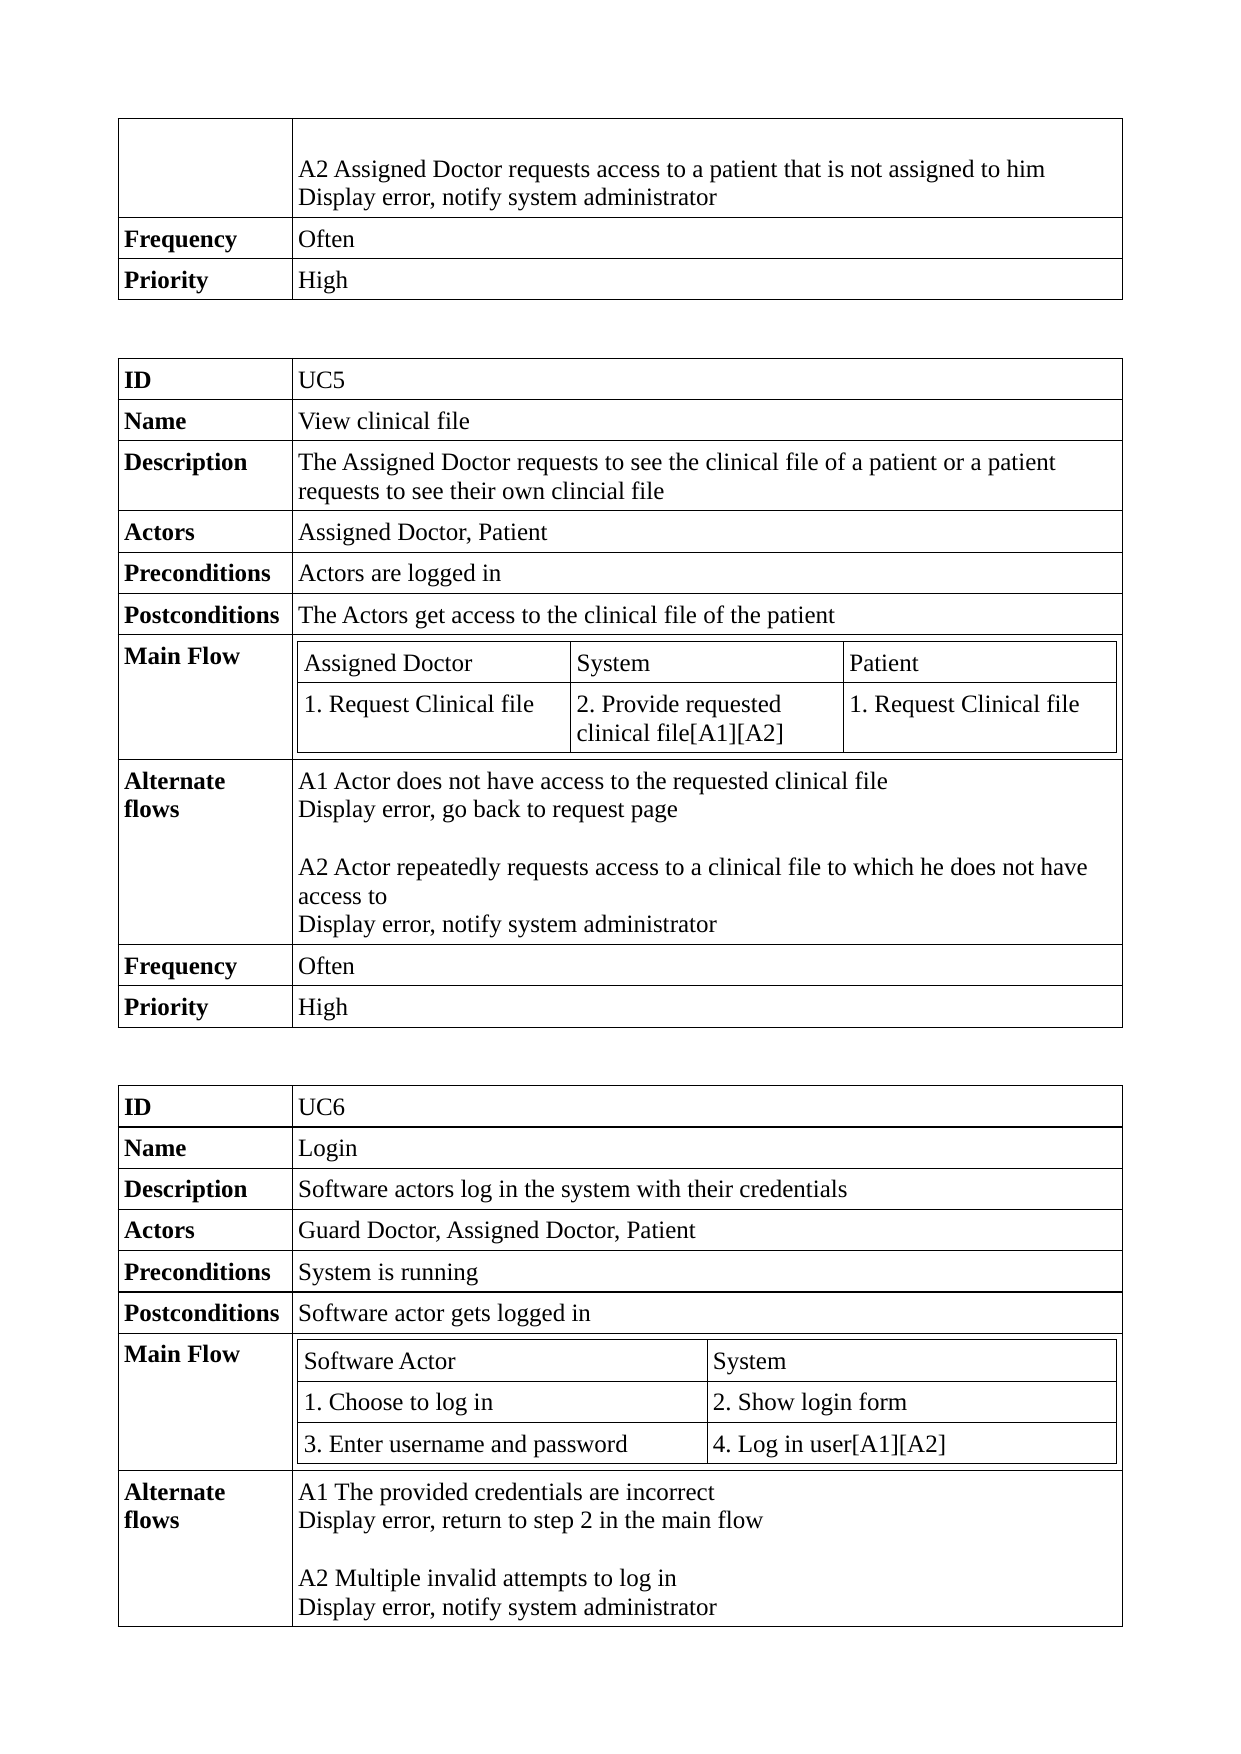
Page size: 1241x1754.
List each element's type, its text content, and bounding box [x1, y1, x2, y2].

table_cell 3. Enter username and password [298, 1423, 707, 1463]
table_cell Main Flow [119, 635, 292, 759]
table_header Software Actor [298, 1340, 707, 1381]
table_cell Often [293, 218, 1122, 258]
table_cell Frequency [119, 945, 292, 985]
table_cell [293, 635, 1122, 759]
table_cell Description [119, 1169, 292, 1209]
table_cell Postconditions [119, 594, 292, 634]
table_cell View clinical file [293, 400, 1122, 440]
table_cell Guard Doctor, Assigned Doctor, Patient [293, 1210, 1122, 1250]
table_cell Actors [119, 1210, 292, 1250]
table_cell Actors [119, 511, 292, 552]
table_header UC5 [293, 359, 1122, 399]
table_cell Main Flow [119, 1334, 292, 1470]
table_header Assigned Doctor [298, 642, 570, 682]
table_cell The Assigned Doctor requests to see the clinical file of a patient or a patient requests to see their own clincial file [293, 441, 1122, 510]
table_cell High [293, 986, 1122, 1027]
table_cell A1 The provided credentials are incorrect Display error, return to step 2 in the main flow A2 Multiple invalid attempts to log in Display error, notify system administrator [293, 1471, 1122, 1626]
table_cell Frequency [119, 218, 292, 258]
table_cell System is running [293, 1251, 1122, 1291]
table_cell Assigned Doctor, Patient [293, 511, 1122, 552]
table_cell 2. Provide requested clinical file[A1][A2] [571, 683, 843, 752]
table_cell [119, 119, 292, 217]
table_cell Name [119, 1128, 292, 1168]
table_cell 4. Log in user[A1][A2] [708, 1423, 1116, 1463]
table_cell Name [119, 400, 292, 440]
table_cell High [293, 259, 1122, 299]
table_cell A2 Assigned Doctor requests access to a patient that is not assigned to him Display error, notify system administrator [293, 119, 1122, 217]
table_cell 1. Choose to log in [298, 1382, 707, 1422]
table_header Patient [844, 642, 1116, 682]
table_header ID [119, 1086, 292, 1126]
table_cell 1. Request Clinical file [844, 683, 1116, 752]
table_cell The Actors get access to the clinical file of the patient [293, 594, 1122, 634]
table_cell 1. Request Clinical file [298, 683, 570, 752]
table_cell Preconditions [119, 553, 292, 593]
table_cell Alternate flows [119, 760, 292, 944]
table_cell Postconditions [119, 1293, 292, 1333]
table_cell Alternate flows [119, 1471, 292, 1626]
table_cell Software actors log in the system with their credentials [293, 1169, 1122, 1209]
table_cell Software actor gets logged in [293, 1293, 1122, 1333]
table_cell Preconditions [119, 1251, 292, 1291]
table_cell Description [119, 441, 292, 510]
table_cell 2. Show login form [708, 1382, 1116, 1422]
table_cell Often [293, 945, 1122, 985]
table_cell A1 Actor does not have access to the requested clinical file Display error, go back to request page A2 Actor repeatedly requests access to a clinical file to which he does not have access to Display error, notify system administrator [293, 760, 1122, 944]
table_header UC6 [293, 1086, 1122, 1126]
table_cell Actors are logged in [293, 553, 1122, 593]
table_cell Priority [119, 259, 292, 299]
table_header ID [119, 359, 292, 399]
table_cell Login [293, 1128, 1122, 1168]
table_cell [293, 1334, 1122, 1470]
table_header System [708, 1340, 1116, 1381]
table_header System [571, 642, 843, 682]
table_cell Priority [119, 986, 292, 1027]
